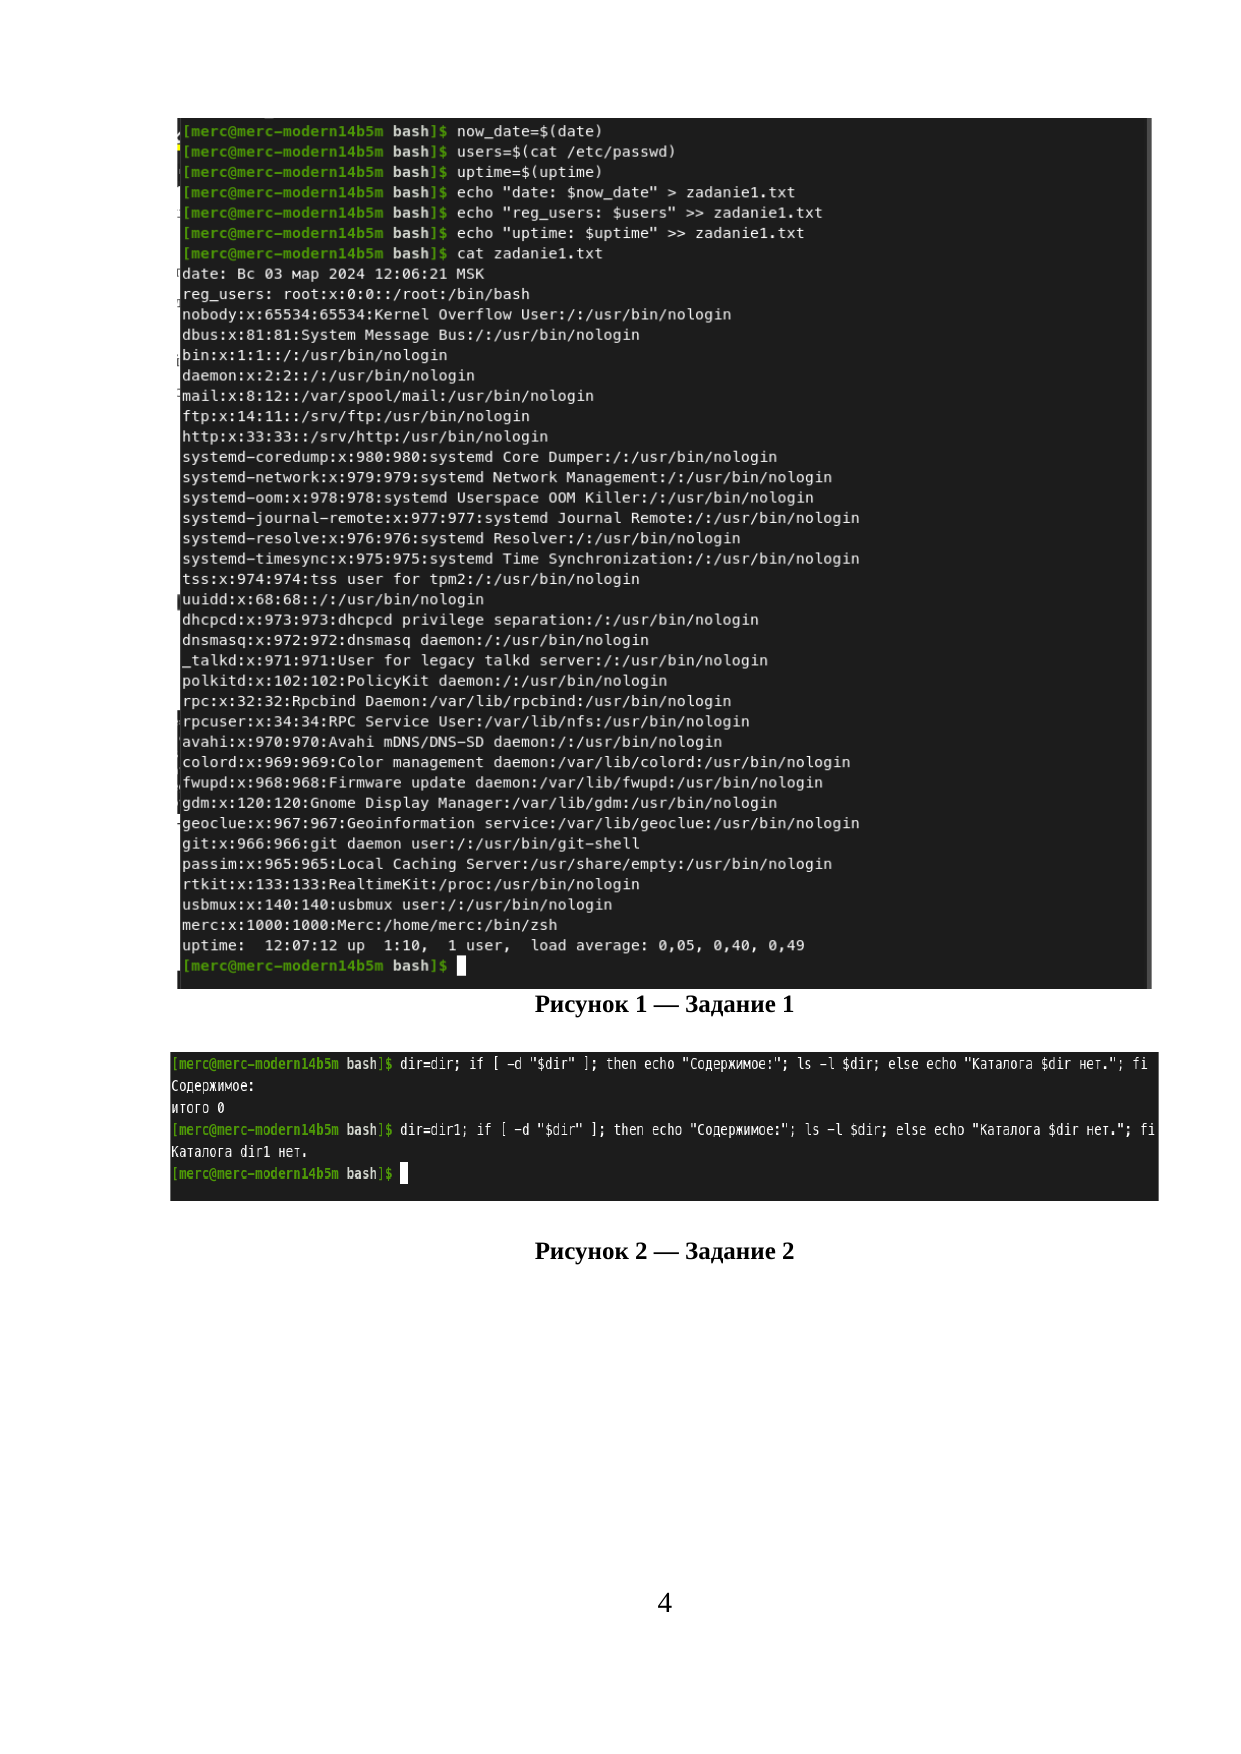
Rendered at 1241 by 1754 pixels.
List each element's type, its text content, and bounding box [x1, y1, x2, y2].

picture [170, 1052, 1159, 1201]
text Рисунок 2 — Задание 2 [177, 1201, 1152, 1265]
text Рисунок 1 — Задание 1 [177, 989, 1152, 1017]
picture [177, 118, 1152, 989]
